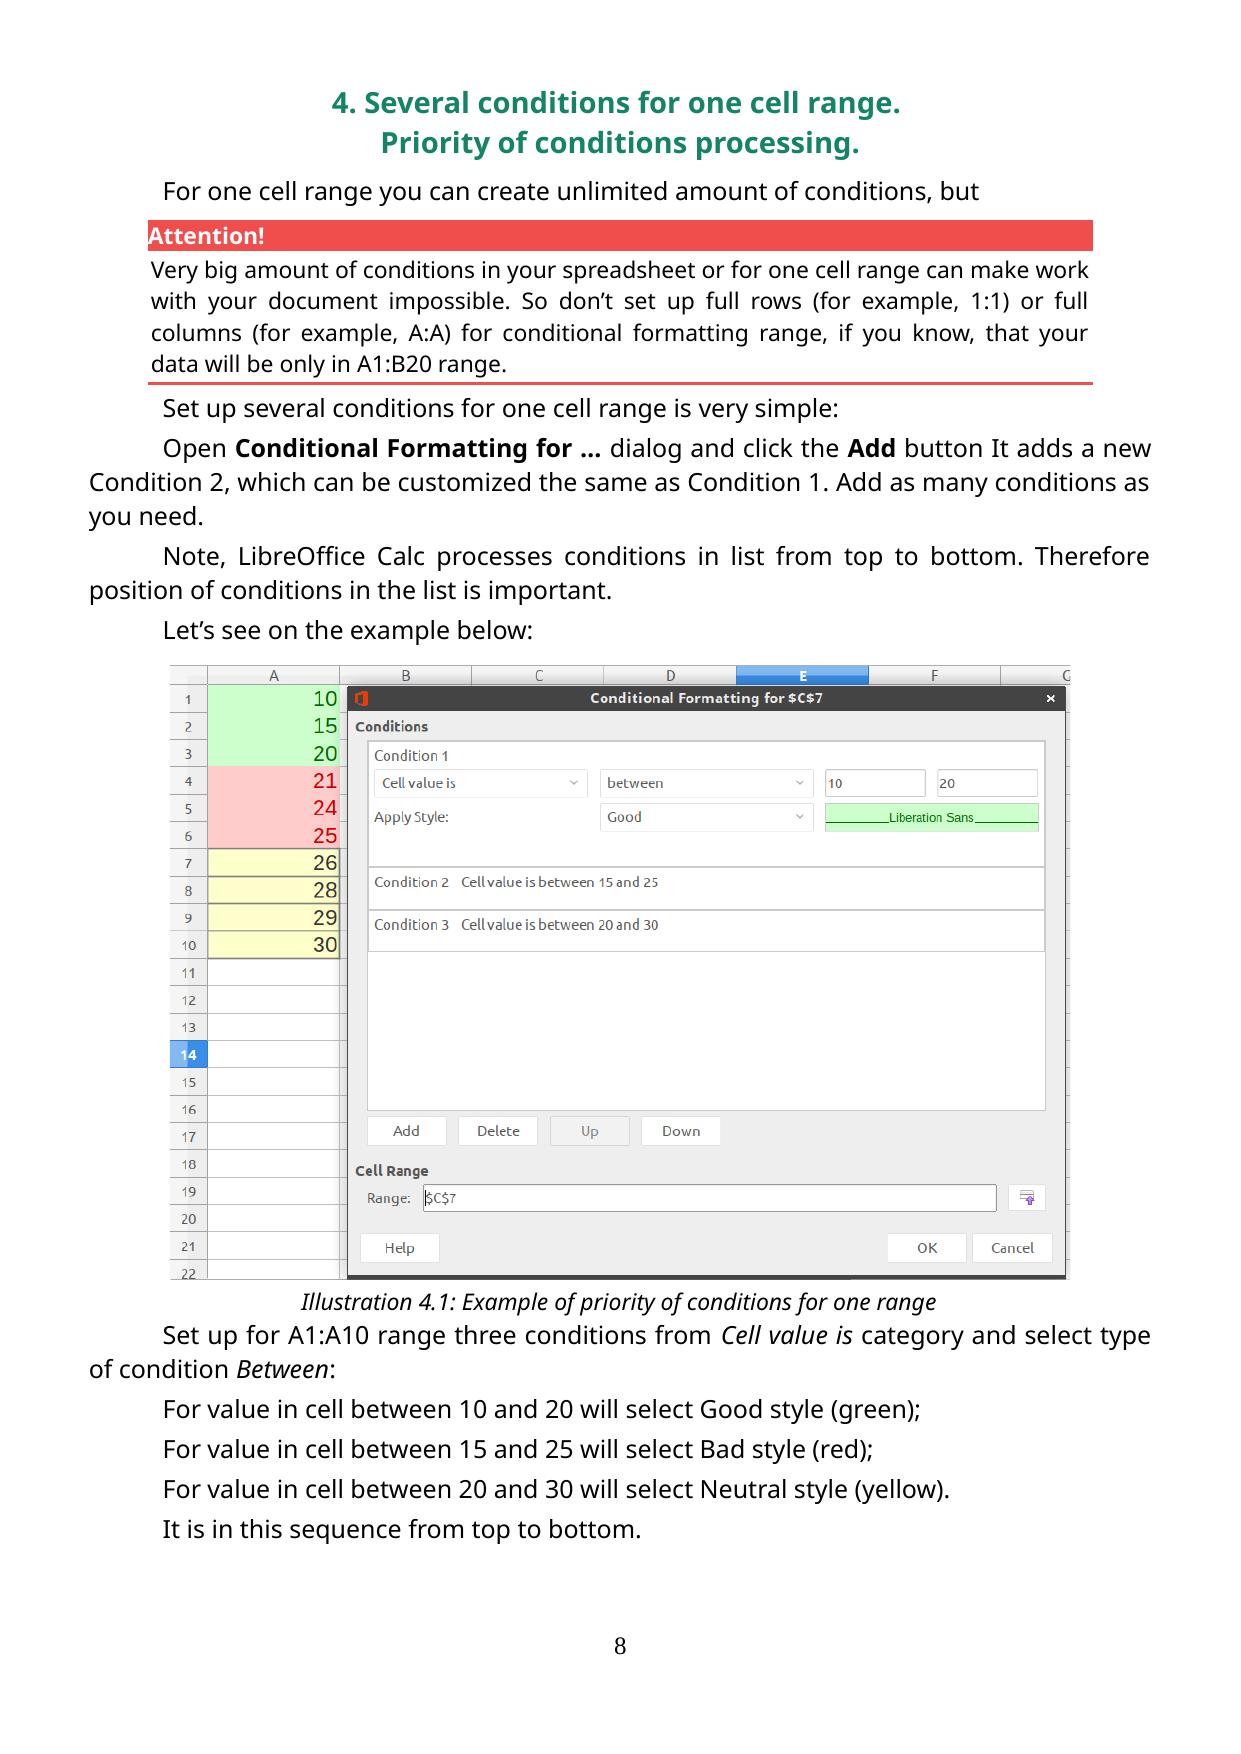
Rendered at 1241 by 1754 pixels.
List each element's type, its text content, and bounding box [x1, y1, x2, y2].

text Open Conditional Formatting for … dialog and click the Add button It adds a new Condition 2, which can be customized the same as Condition 1. Add as many conditions as you need. [88, 430, 1152, 533]
text For one cell range you can create unlimited amount of conditions, but [88, 174, 1152, 208]
subtitle Several conditions for one cell range. Priority of conditions processing. [88, 83, 1152, 162]
text Let’s see on the example below: [88, 613, 1152, 647]
text Very big amount of conditions in your spreadsheet or for one cell range can make work with your document impossible. So don’t set up full rows (for example, 1:1) or full columns (for example, A:A) for conditional formatting range, if you know, that your data will be only in A1:B20 range. [148, 251, 1093, 382]
text Note, LibreOffice Calc processes conditions in list from top to bottom. Therefore position of conditions in the list is important. [88, 538, 1152, 607]
text Attention! [148, 220, 1093, 251]
text For value in cell between 20 and 30 will select Neutral style (yellow). [88, 1471, 1152, 1506]
text Set up several conditions for one cell range is very simple: [88, 390, 1152, 424]
text For value in cell between 10 and 20 will select Good style (green); [88, 1391, 1152, 1426]
text Illustration 4.1: Example of priority of conditions for one range [170, 1280, 1071, 1317]
picture [169, 665, 1071, 1280]
text It is in this sequence from top to bottom. [88, 1511, 1152, 1546]
text For value in cell between 15 and 25 will select Bad style (red); [88, 1431, 1152, 1466]
text Set up for A1:A10 range three conditions from Cell value is category and select type of condition Between: [88, 693, 1152, 1386]
